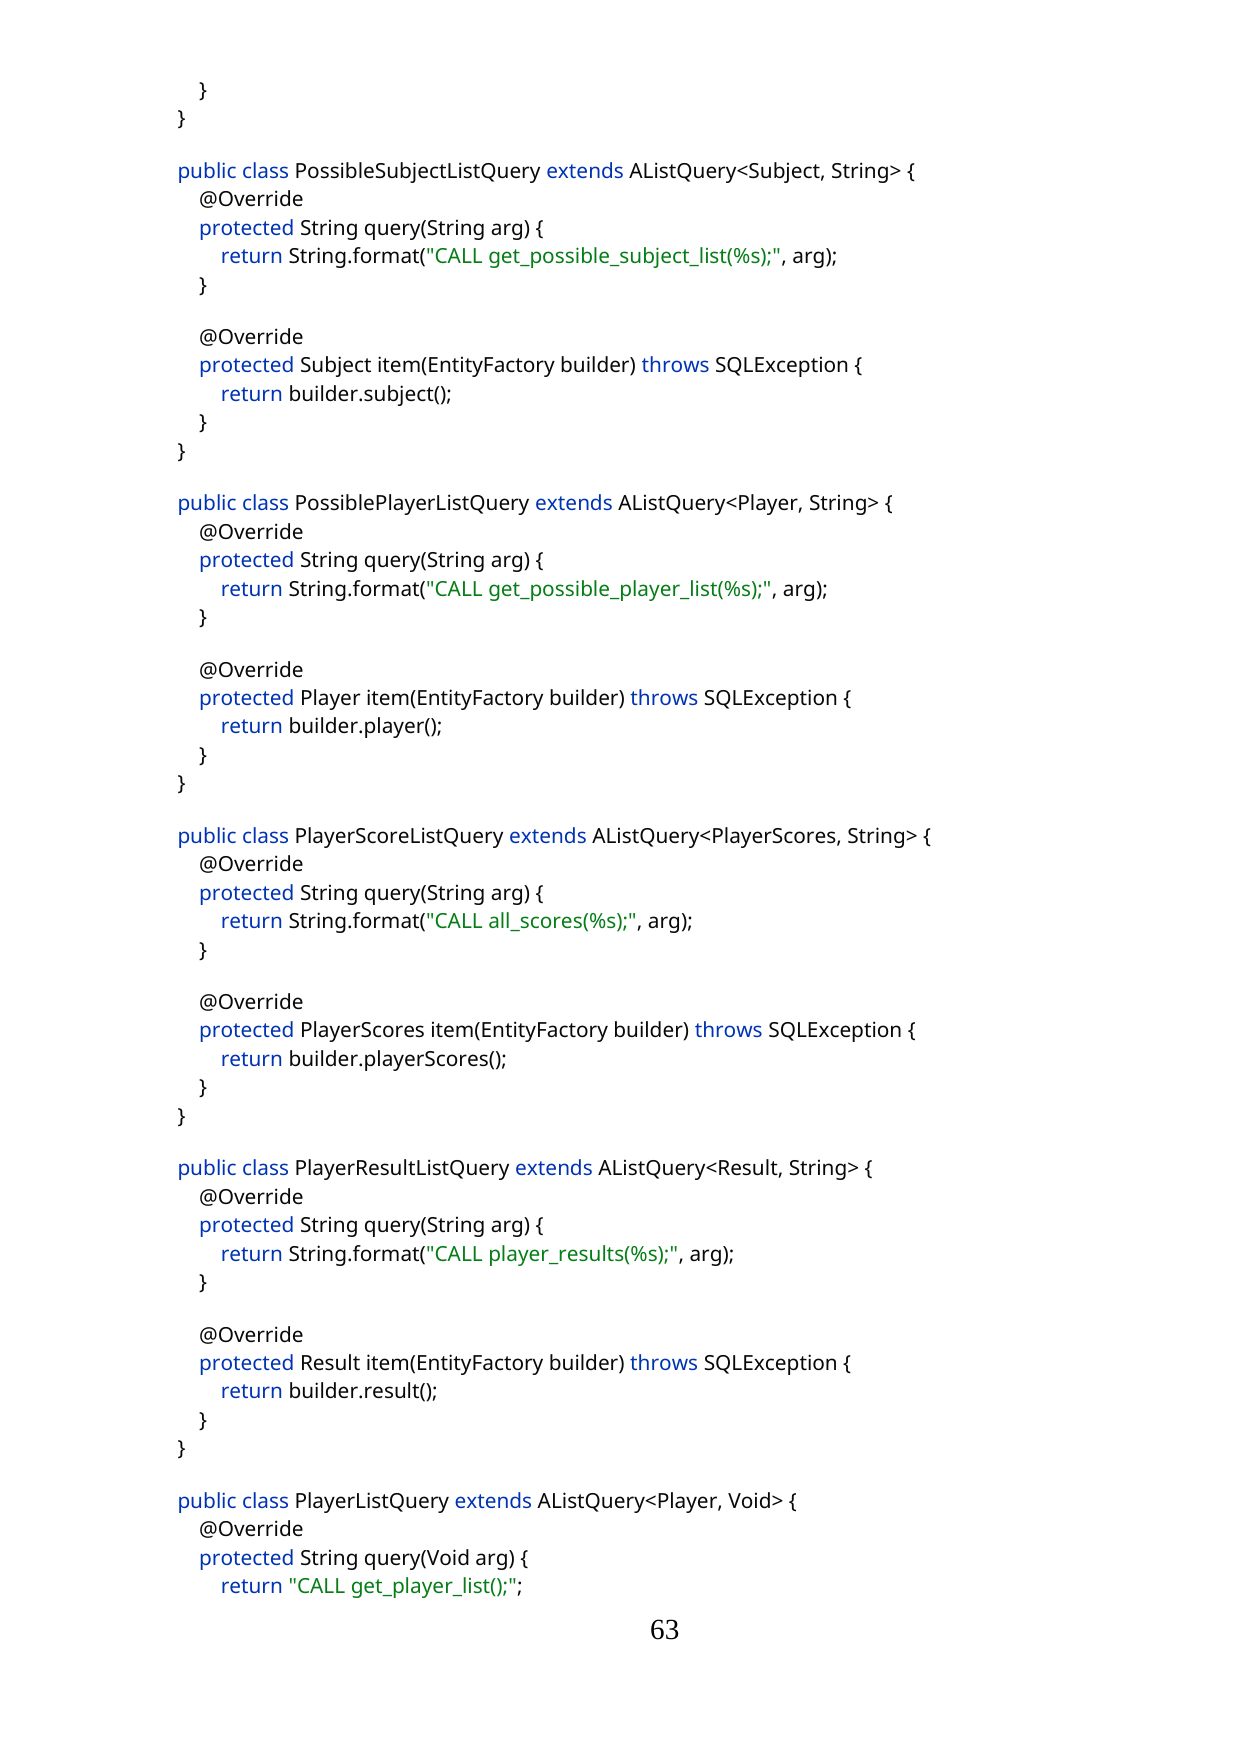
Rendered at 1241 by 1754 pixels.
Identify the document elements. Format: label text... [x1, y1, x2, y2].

text public class PossiblePlayerListQuery extends AListQuery<Player, String> { @Override protected String query(String arg) { return String.format("CALL get_possible_player_list(%s);", arg); } @Override protected Player item(EntityFactory builder) throws SQLException { return builder.player(); } } [177, 488, 1152, 821]
text public class PlayerScoreListQuery extends AListQuery<PlayerScores, String> { @Override protected String query(String arg) { return String.format("CALL all_scores(%s);", arg); } @Override protected PlayerScores item(EntityFactory builder) throws SQLException { return builder.playerScores(); } } [177, 821, 1152, 1153]
text public class PlayerListQuery extends AListQuery<Player, Void> { @Override protected String query(Void arg) { return "CALL get_player_list();"; [177, 1486, 1152, 1600]
text public class PlayerResultListQuery extends AListQuery<Result, String> { @Override protected String query(String arg) { return String.format("CALL player_results(%s);", arg); } @Override protected Result item(EntityFactory builder) throws SQLException { return builder.result(); } } [177, 1153, 1152, 1486]
text public class PossibleSubjectListQuery extends AListQuery<Subject, String> { @Override protected String query(String arg) { return String.format("CALL get_possible_subject_list(%s);", arg); } @Override protected Subject item(EntityFactory builder) throws SQLException { return builder.subject(); } } [177, 156, 1152, 488]
text } } [177, 75, 1152, 156]
